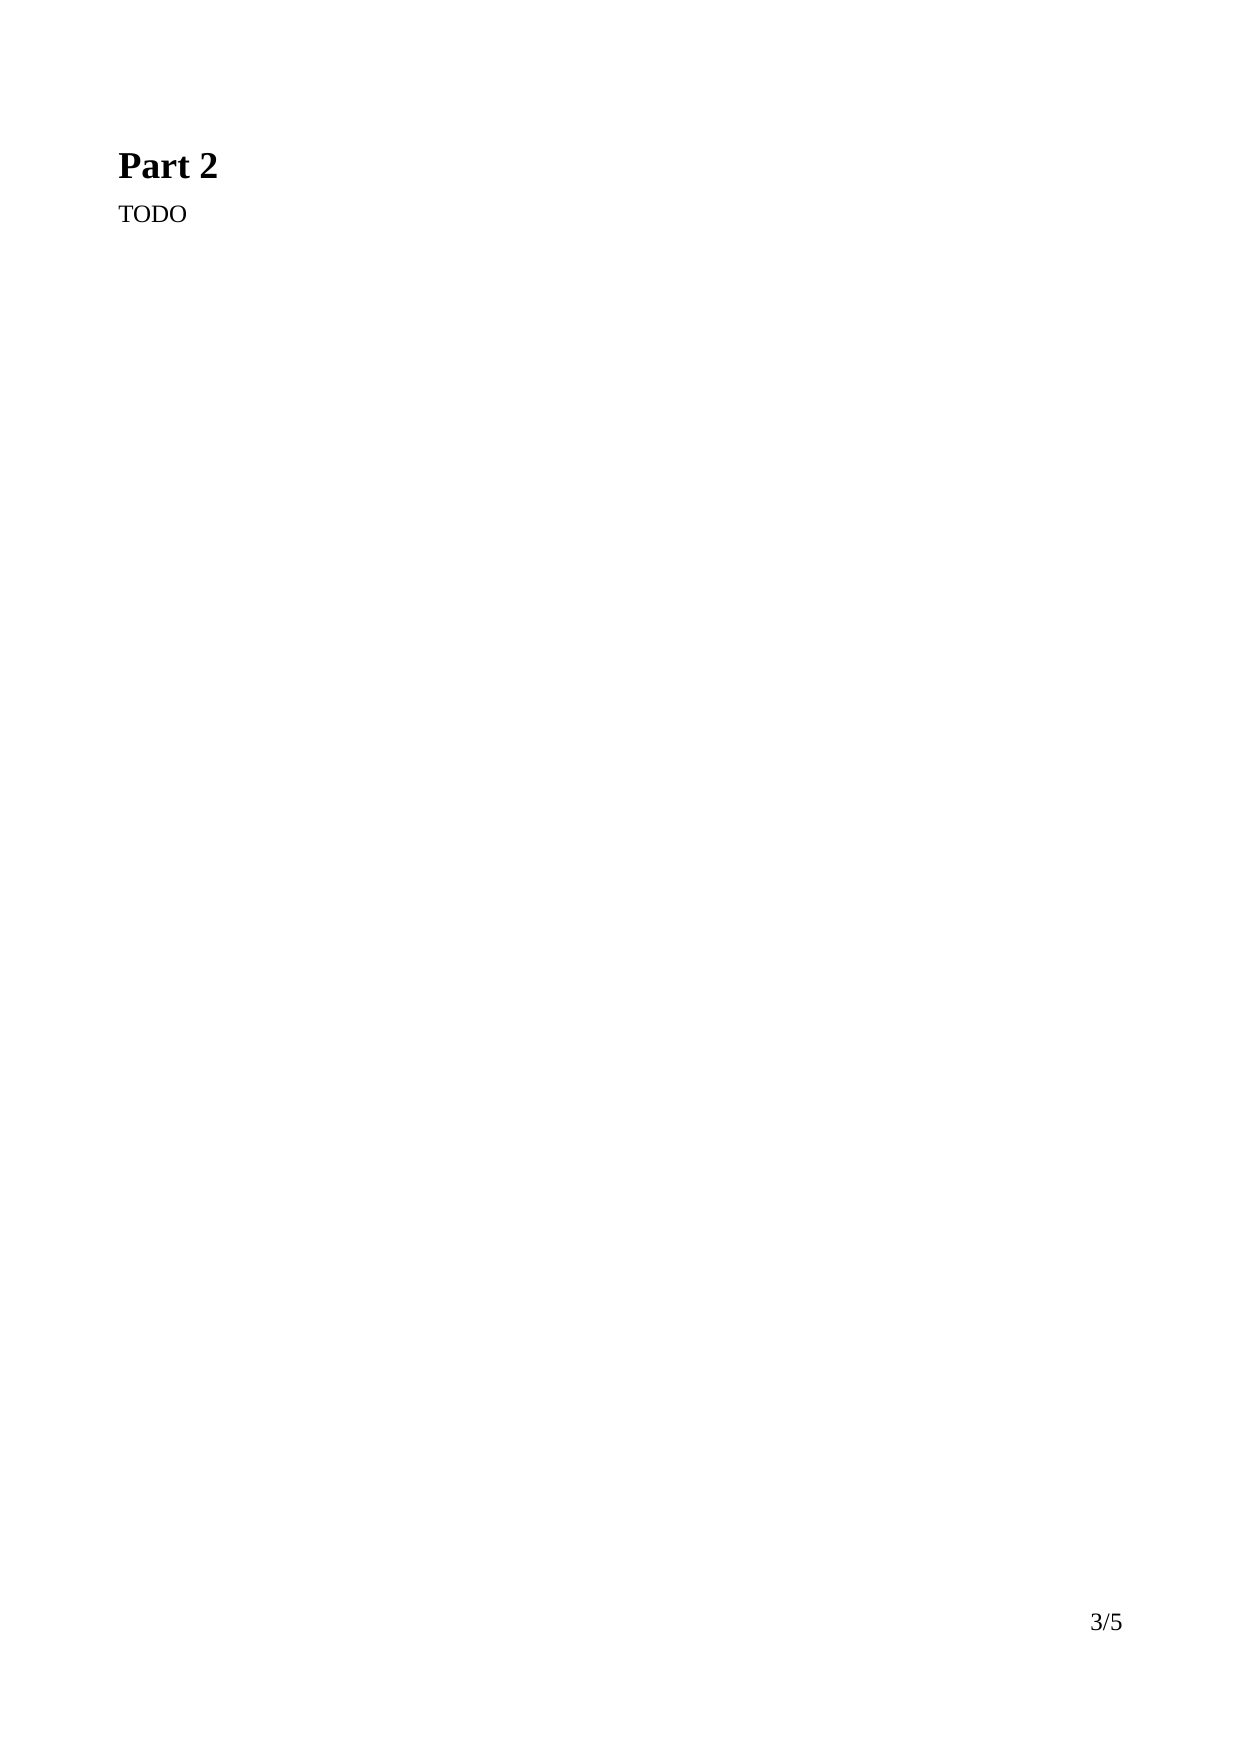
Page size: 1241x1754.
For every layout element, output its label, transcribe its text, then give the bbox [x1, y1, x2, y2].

text TODO [118, 199, 1122, 228]
subtitle Part 2 [118, 143, 1122, 187]
